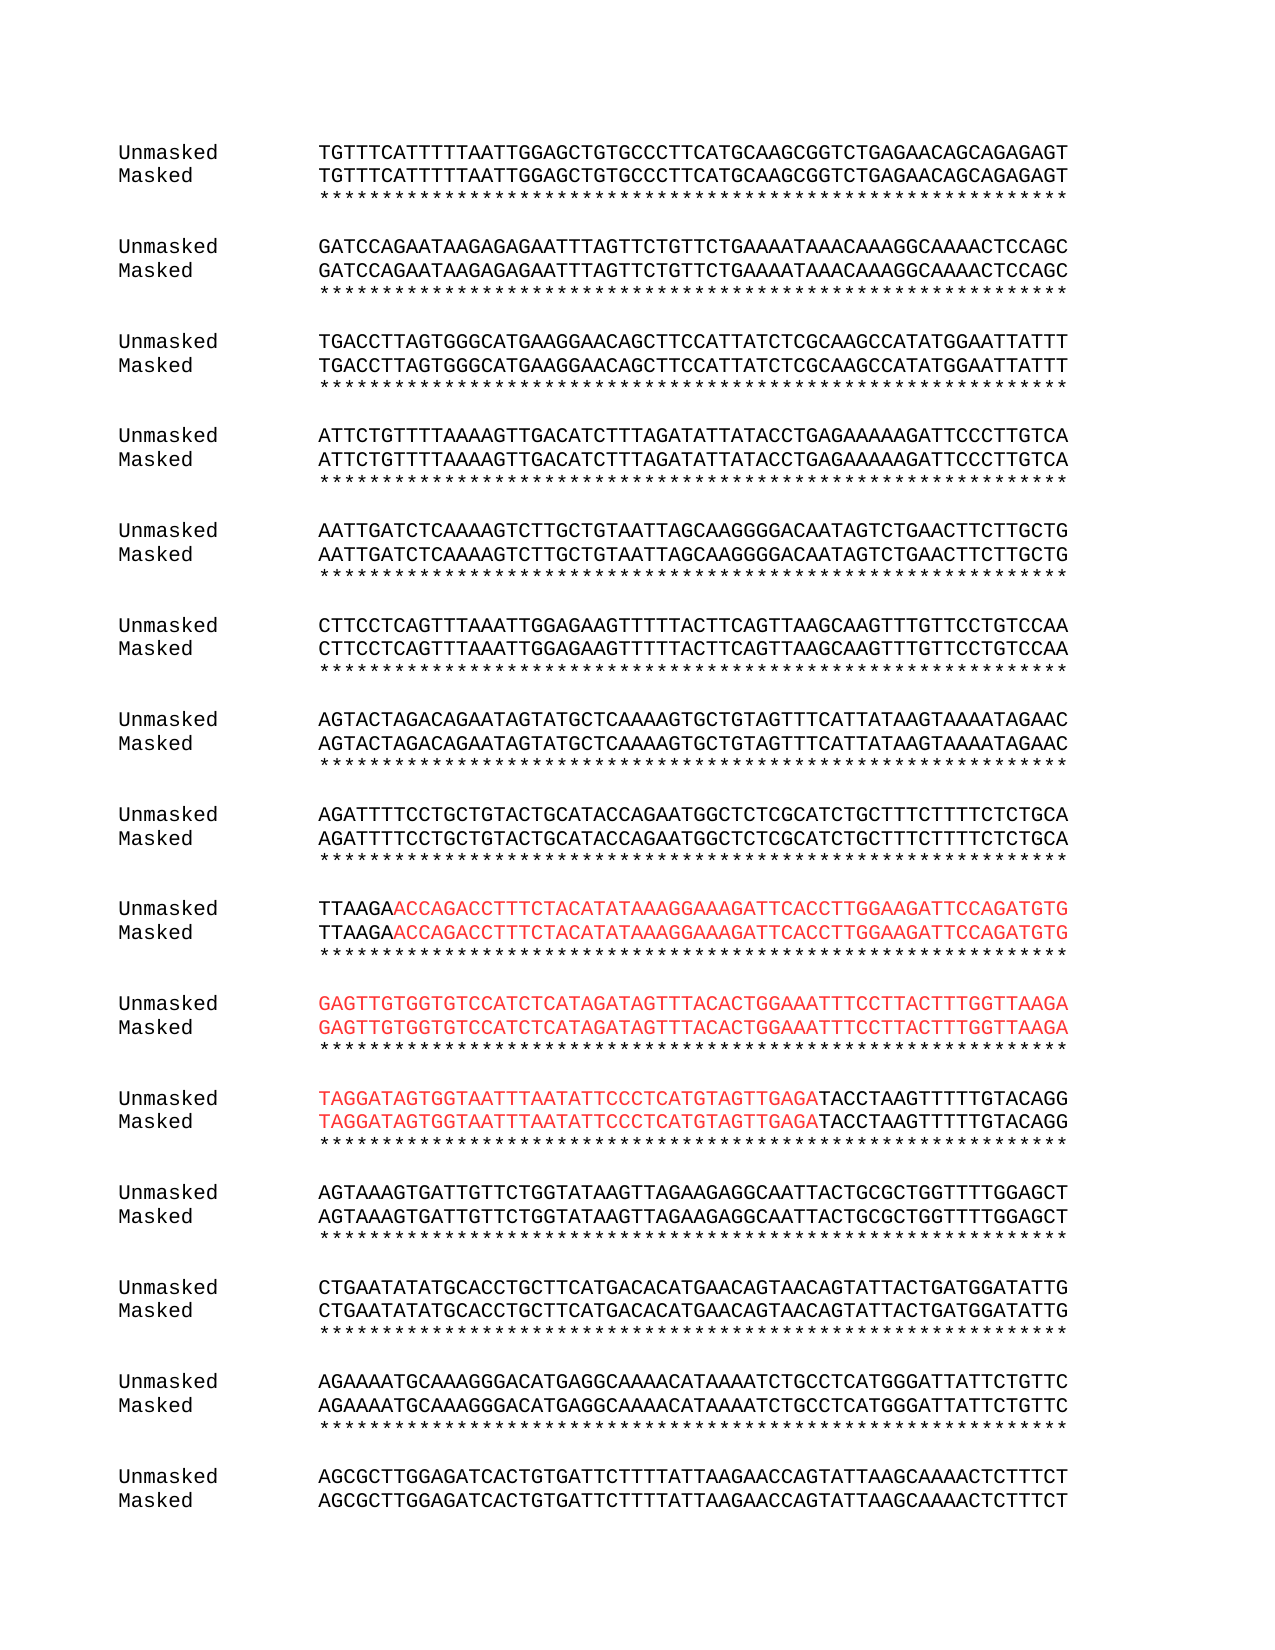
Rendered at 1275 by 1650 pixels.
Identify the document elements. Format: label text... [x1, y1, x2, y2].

text Masked TGACCTTAGTGGGCATGAAGGAACAGCTTCCATTATCTCGCAAGCCATATGGAATTATTT [118, 354, 1157, 378]
text ************************************************************ [118, 946, 1157, 969]
text ************************************************************ [118, 662, 1157, 686]
text Unmasked AGTACTAGACAGAATAGTATGCTCAAAAGTGCTGTAGTTTCATTATAAGTAAAATAGAAC [118, 709, 1157, 733]
text Unmasked TGTTTCATTTTTAATTGGAGCTGTGCCCTTCATGCAAGCGGTCTGAGAACAGCAGAGAGT [118, 142, 1157, 165]
text ************************************************************ [118, 1324, 1157, 1348]
text Unmasked TGACCTTAGTGGGCATGAAGGAACAGCTTCCATTATCTCGCAAGCCATATGGAATTATTT [118, 331, 1157, 354]
text Masked AGTAAAGTGATTGTTCTGGTATAAGTTAGAAGAGGCAATTACTGCGCTGGTTTTGGAGCT [118, 1206, 1157, 1229]
text Unmasked CTGAATATATGCACCTGCTTCATGACACATGAACAGTAACAGTATTACTGATGGATATTG [118, 1277, 1157, 1300]
text ************************************************************ [118, 1229, 1157, 1253]
text Masked TTAAGAACCAGACCTTTCTACATATAAAGGAAAGATTCACCTTGGAAGATTCCAGATGTG [118, 922, 1157, 946]
text ************************************************************ [118, 473, 1157, 496]
text Masked AGTACTAGACAGAATAGTATGCTCAAAAGTGCTGTAGTTTCATTATAAGTAAAATAGAAC [118, 733, 1157, 757]
text Masked AGATTTTCCTGCTGTACTGCATACCAGAATGGCTCTCGCATCTGCTTTCTTTTCTCTGCA [118, 827, 1157, 851]
text Unmasked CTTCCTCAGTTTAAATTGGAGAAGTTTTTACTTCAGTTAAGCAAGTTTGTTCCTGTCCAA [118, 615, 1157, 638]
text Unmasked GAGTTGTGGTGTCCATCTCATAGATAGTTTACACTGGAAATTTCCTTACTTTGGTTAAGA [118, 993, 1157, 1017]
text Unmasked AGCGCTTGGAGATCACTGTGATTCTTTTATTAAGAACCAGTATTAAGCAAAACTCTTTCT [118, 1466, 1157, 1489]
text ************************************************************ [118, 284, 1157, 307]
text Unmasked AATTGATCTCAAAAGTCTTGCTGTAATTAGCAAGGGGACAATAGTCTGAACTTCTTGCTG [118, 520, 1157, 544]
text Masked TGTTTCATTTTTAATTGGAGCTGTGCCCTTCATGCAAGCGGTCTGAGAACAGCAGAGAGT [118, 165, 1157, 189]
text ************************************************************ [118, 378, 1157, 402]
text Unmasked GATCCAGAATAAGAGAGAATTTAGTTCTGTTCTGAAAATAAACAAAGGCAAAACTCCAGC [118, 236, 1157, 260]
text ************************************************************ [118, 1135, 1157, 1158]
text Masked GAGTTGTGGTGTCCATCTCATAGATAGTTTACACTGGAAATTTCCTTACTTTGGTTAAGA [118, 1017, 1157, 1040]
text ************************************************************ [118, 567, 1157, 591]
text Unmasked AGTAAAGTGATTGTTCTGGTATAAGTTAGAAGAGGCAATTACTGCGCTGGTTTTGGAGCT [118, 1182, 1157, 1206]
text ************************************************************ [118, 757, 1157, 780]
text Masked TAGGATAGTGGTAATTTAATATTCCCTCATGTAGTTGAGATACCTAAGTTTTTGTACAGG [118, 1111, 1157, 1135]
text Masked CTTCCTCAGTTTAAATTGGAGAAGTTTTTACTTCAGTTAAGCAAGTTTGTTCCTGTCCAA [118, 638, 1157, 662]
text Masked ATTCTGTTTTAAAAGTTGACATCTTTAGATATTATACCTGAGAAAAAGATTCCCTTGTCA [118, 449, 1157, 473]
text Unmasked AGATTTTCCTGCTGTACTGCATACCAGAATGGCTCTCGCATCTGCTTTCTTTTCTCTGCA [118, 804, 1157, 827]
text ************************************************************ [118, 1419, 1157, 1442]
text Masked CTGAATATATGCACCTGCTTCATGACACATGAACAGTAACAGTATTACTGATGGATATTG [118, 1300, 1157, 1324]
text ************************************************************ [118, 189, 1157, 213]
text Masked AATTGATCTCAAAAGTCTTGCTGTAATTAGCAAGGGGACAATAGTCTGAACTTCTTGCTG [118, 544, 1157, 567]
text ************************************************************ [118, 851, 1157, 875]
text Unmasked ATTCTGTTTTAAAAGTTGACATCTTTAGATATTATACCTGAGAAAAAGATTCCCTTGTCA [118, 426, 1157, 449]
text Unmasked TAGGATAGTGGTAATTTAATATTCCCTCATGTAGTTGAGATACCTAAGTTTTTGTACAGG [118, 1088, 1157, 1111]
text Unmasked TTAAGAACCAGACCTTTCTACATATAAAGGAAAGATTCACCTTGGAAGATTCCAGATGTG [118, 898, 1157, 922]
text Unmasked AGAAAATGCAAAGGGACATGAGGCAAAACATAAAATCTGCCTCATGGGATTATTCTGTTC [118, 1371, 1157, 1395]
text ************************************************************ [118, 1040, 1157, 1064]
text Masked AGAAAATGCAAAGGGACATGAGGCAAAACATAAAATCTGCCTCATGGGATTATTCTGTTC [118, 1395, 1157, 1419]
text Masked GATCCAGAATAAGAGAGAATTTAGTTCTGTTCTGAAAATAAACAAAGGCAAAACTCCAGC [118, 260, 1157, 284]
text Masked AGCGCTTGGAGATCACTGTGATTCTTTTATTAAGAACCAGTATTAAGCAAAACTCTTTCT [118, 1489, 1157, 1513]
